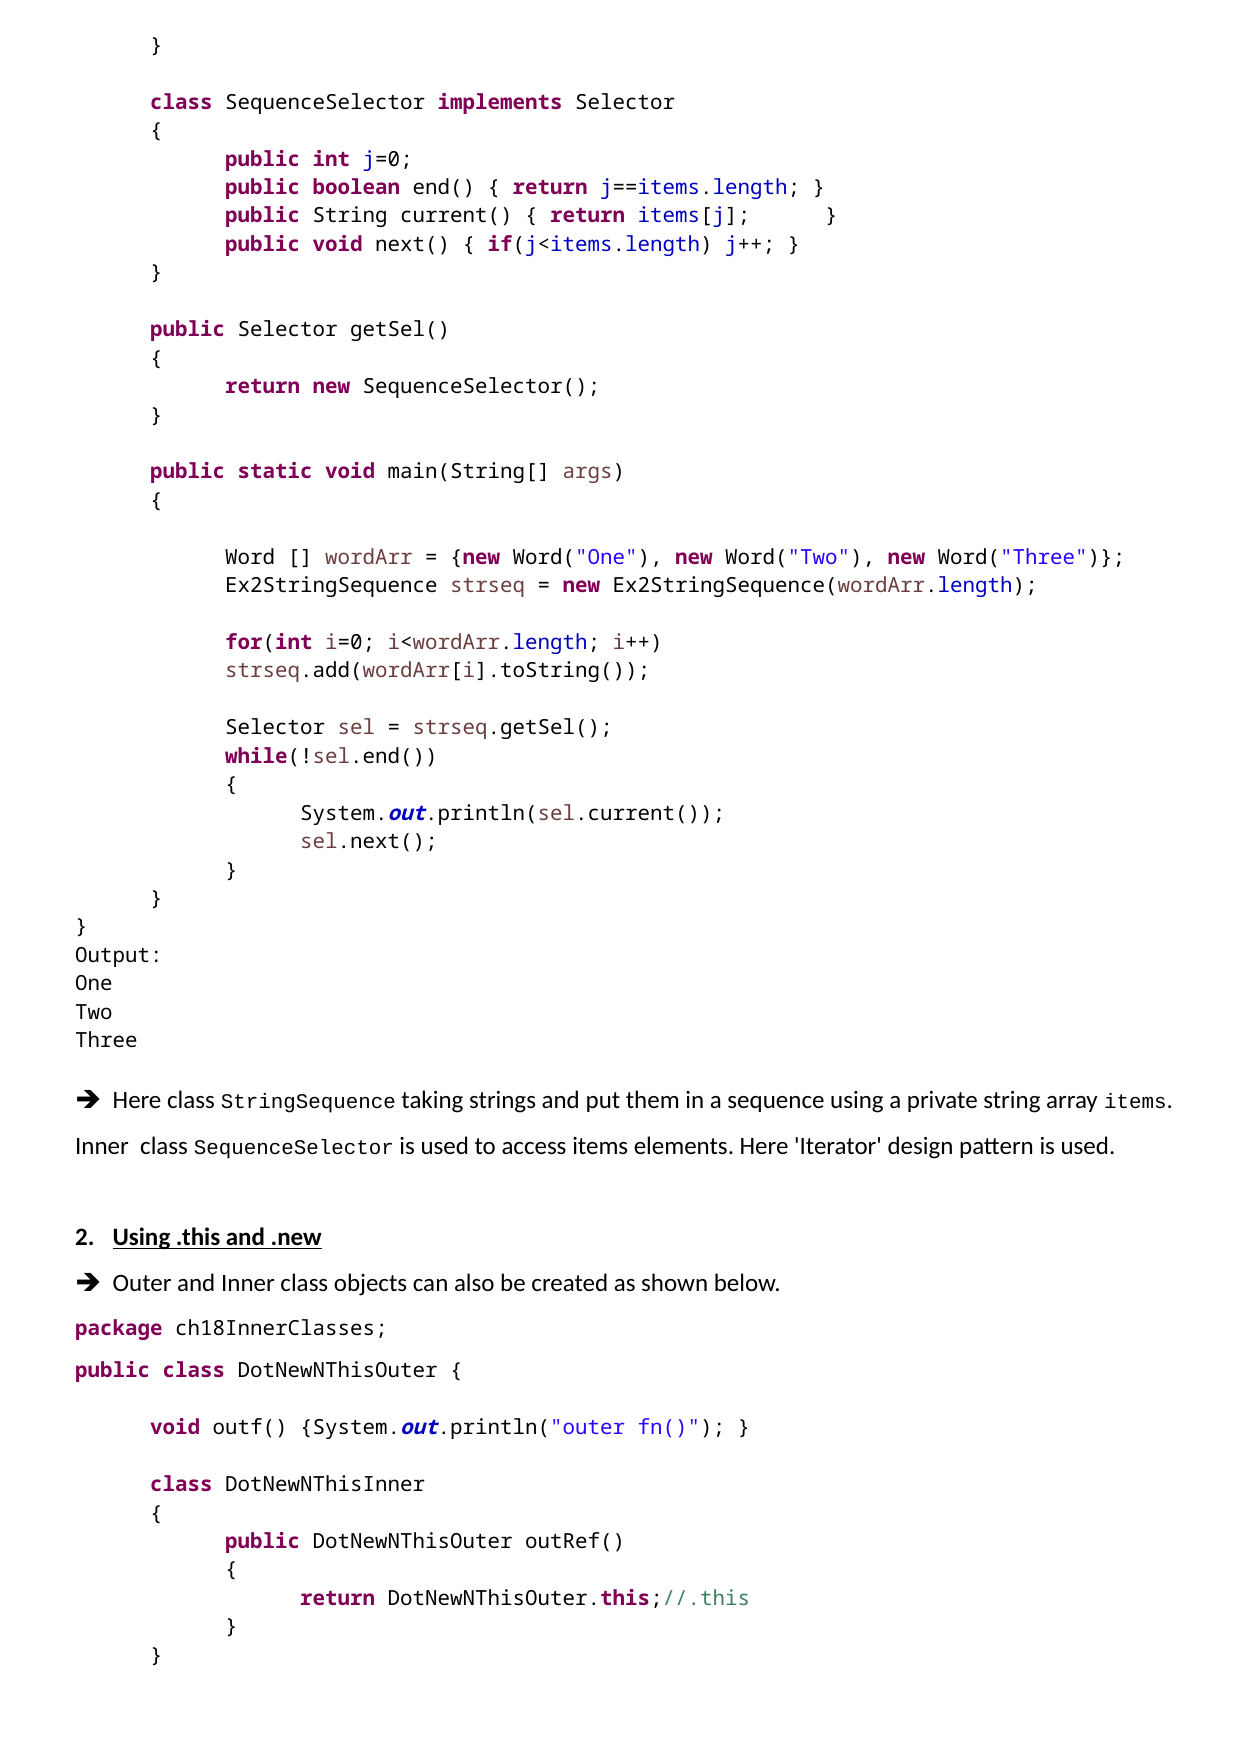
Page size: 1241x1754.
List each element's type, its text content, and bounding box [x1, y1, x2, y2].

text { [75, 115, 1211, 144]
text package ch18InnerClasses; [75, 1313, 1211, 1341]
text public Selector getSel() [75, 314, 1211, 343]
text } [75, 1611, 1211, 1640]
text class DotNewNThisInner [75, 1469, 1211, 1498]
text } [75, 400, 1211, 428]
text } [75, 855, 1211, 883]
text 2. Using .this and .new [75, 1221, 1211, 1252]
text Selector sel = strseq.getSel(); [75, 712, 1211, 741]
text strseq.add(wordArr[i].toString()); [75, 656, 1211, 684]
text { [75, 1554, 1211, 1583]
text for(int i=0; i<wordArr.length; i++) [75, 627, 1211, 656]
text public void next() { if(j<items.length) j++; } [75, 229, 1211, 257]
text } [75, 30, 1211, 58]
text sel.next(); [75, 826, 1211, 855]
text public int j=0; [75, 144, 1211, 172]
text class SequenceSelector implements Selector [75, 87, 1211, 115]
text void outf() {System.out.println("outer fn()"); } [75, 1412, 1211, 1441]
text { [75, 485, 1211, 513]
text } [75, 1640, 1211, 1668]
text { [75, 343, 1211, 371]
text return new SequenceSelector(); [75, 371, 1211, 400]
text } [75, 257, 1211, 286]
text public static void main(String[] args) [75, 457, 1211, 485]
text { [75, 1498, 1211, 1526]
text Output: [75, 940, 1211, 968]
text Ex2StringSequence strseq = new Ex2StringSequence(wordArr.length); [75, 570, 1211, 599]
text } [75, 912, 1211, 940]
text while(!sel.end()) [75, 741, 1211, 769]
list Outer and Inner class objects can also be created as shown below. [75, 1267, 1211, 1298]
text One [75, 968, 1211, 997]
text public String current() { return items[j]; } [75, 201, 1211, 229]
text System.out.println(sel.current()); [75, 798, 1211, 826]
text public boolean end() { return j==items.length; } [75, 172, 1211, 201]
list Here class StringSequence taking strings and put them in a sequence using a private string array items. Inner class SequenceSelector is used to access items elements. Here 'Iterator' design pattern is used. [75, 1084, 1211, 1161]
text public class DotNewNThisOuter { [75, 1356, 1211, 1384]
text public DotNewNThisOuter outRef() [75, 1526, 1211, 1554]
text Word [] wordArr = {new Word("One"), new Word("Two"), new Word("Three")}; [75, 542, 1211, 570]
text Two [75, 997, 1211, 1025]
text } [75, 883, 1211, 912]
text Three [75, 1025, 1211, 1054]
text return DotNewNThisOuter.this;//.this [75, 1583, 1211, 1611]
text { [75, 769, 1211, 798]
